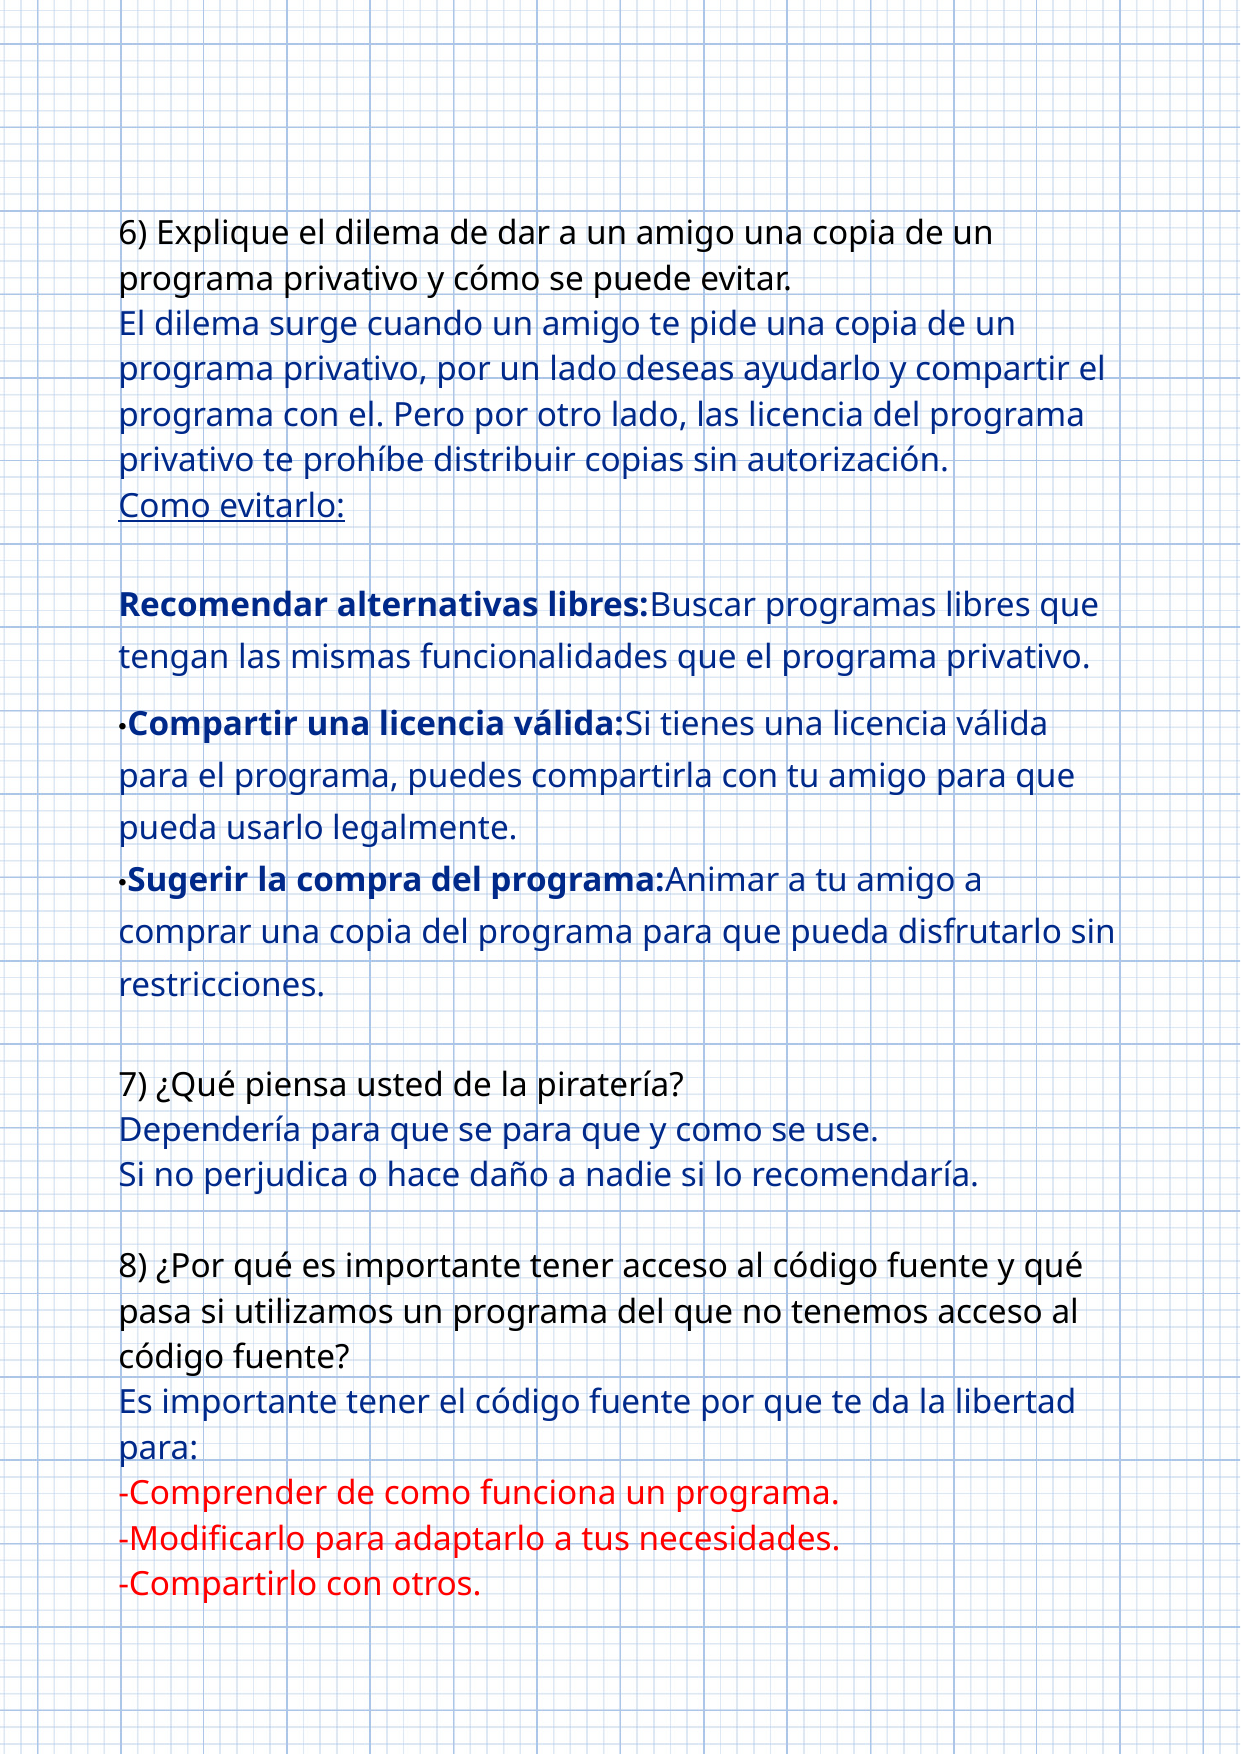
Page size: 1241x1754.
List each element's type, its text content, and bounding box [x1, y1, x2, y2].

text El dilema surge cuando un amigo te pide una copia de un programa privativo, por un lado deseas ayudarlo y compartir el programa con el. Pero por otro lado, las licencia del programa privativo te prohíbe distribuir copias sin autorización. [118, 300, 1122, 481]
text 8) ¿Por qué es importante tener acceso al código fuente y qué pasa si utilizamos un programa del que no tenemos acceso al código fuente? [118, 1242, 1122, 1378]
text -Comprender de como funciona un programa. [118, 1469, 1122, 1514]
text Como evitarlo: [118, 481, 1122, 527]
text 6) Explique el dilema de dar a un amigo una copia de un programa privativo y cómo se puede evitar. [118, 209, 1122, 300]
list Compartir una licencia válida:Si tienes una licencia válida para el programa, puedes compartirla con tu amigo para que pueda usarlo legalmente. [118, 699, 1122, 849]
text Si no perjudica o hace daño a nadie si lo recomendaría. [118, 1151, 1122, 1197]
text Dependería para que se para que y como se use. [118, 1106, 1122, 1151]
text -Modificarlo para adaptarlo a tus necesidades. [118, 1514, 1122, 1560]
list Sugerir la compra del programa:Animar a tu amigo a comprar una copia del programa para que pueda disfrutarlo sin restricciones. [118, 856, 1122, 1006]
picture [0, 0, 1241, 1754]
text Recomendar alternativas libres:Buscar programas libres que tengan las mismas funcionalidades que el programa privativo. [118, 581, 1122, 678]
text -Compartirlo con otros. [118, 1560, 1122, 1605]
text 7) ¿Qué piensa usted de la piratería? [118, 1060, 1122, 1106]
text Es importante tener el código fuente por que te da la libertad para: [118, 1378, 1122, 1469]
